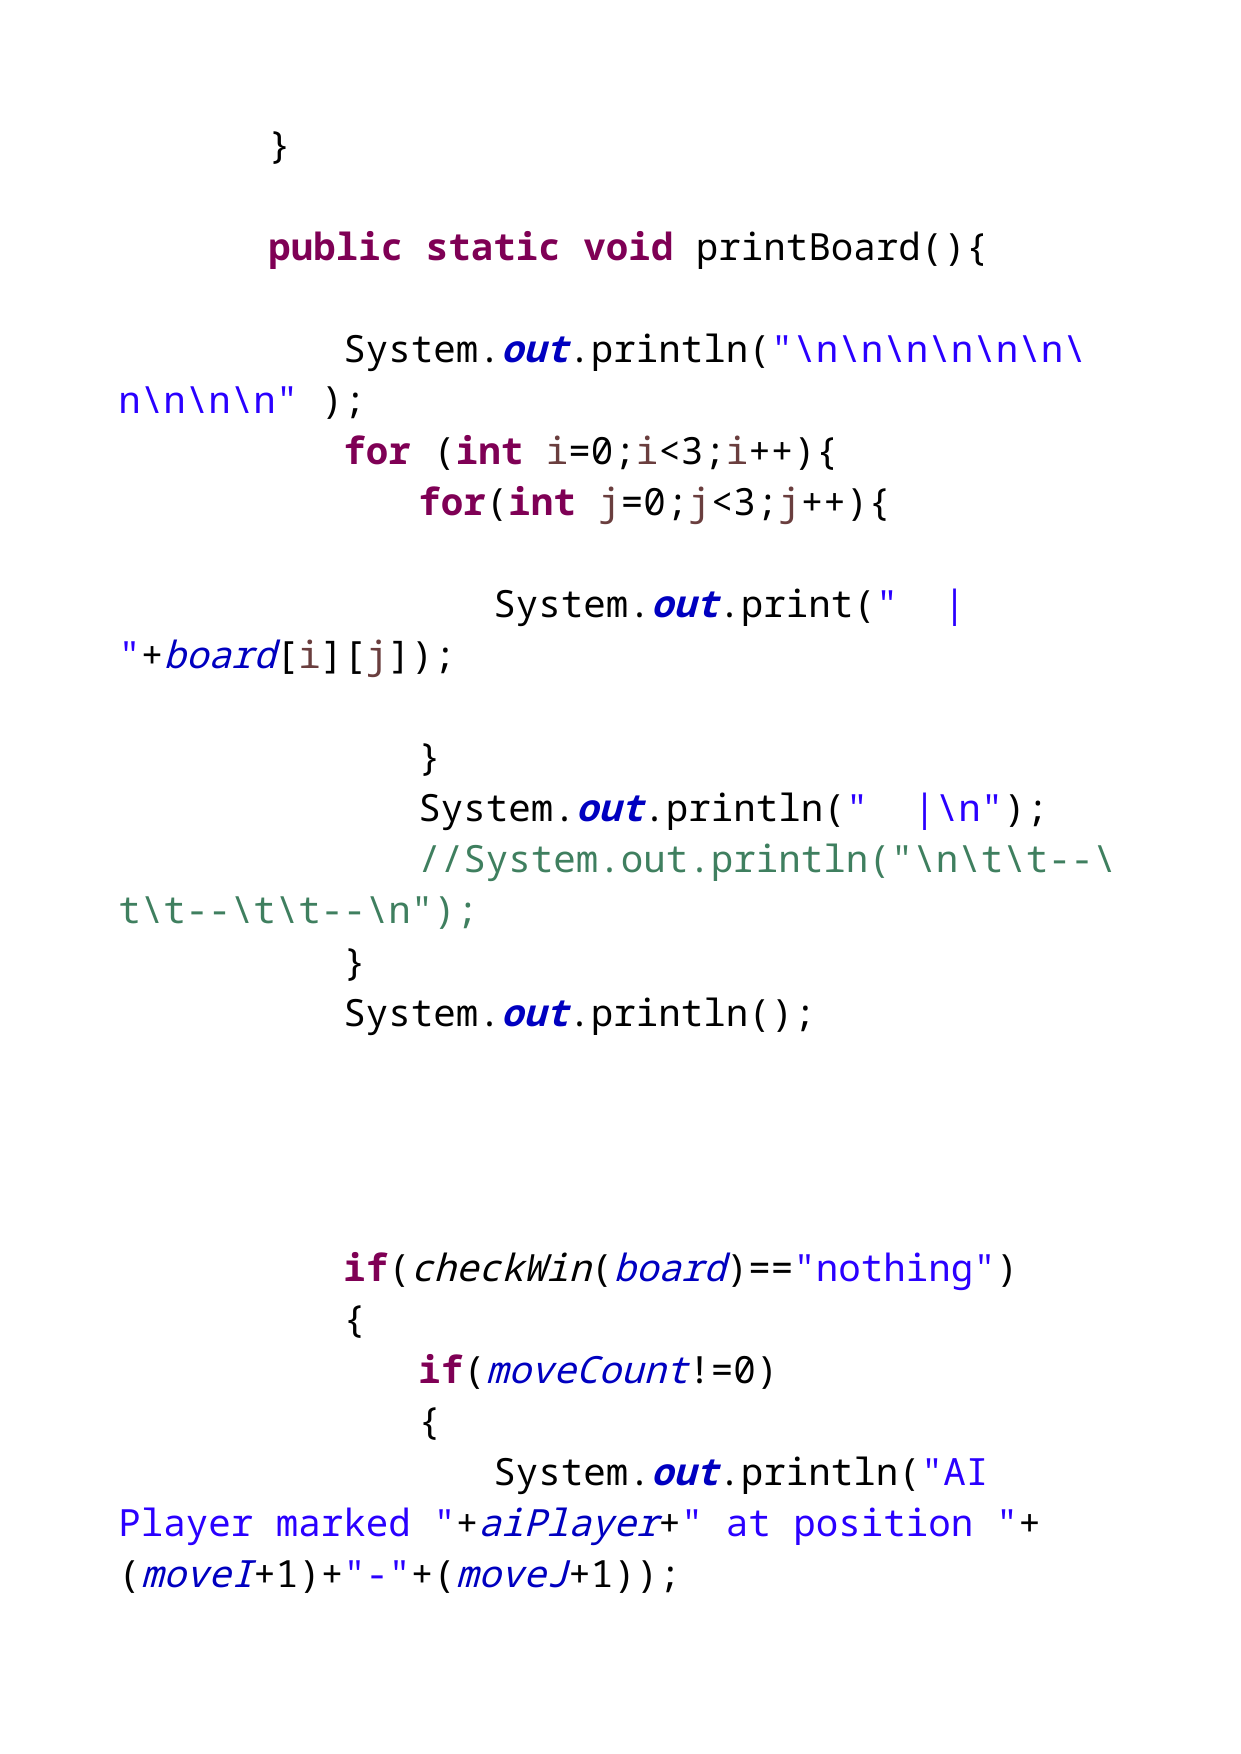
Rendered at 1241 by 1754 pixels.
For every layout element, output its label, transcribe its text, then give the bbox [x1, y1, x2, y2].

text public static void printBoard(){ [118, 220, 1122, 271]
text { [118, 1394, 1122, 1445]
text System.out.println(); [118, 986, 1122, 1037]
text for(int j=0;j<3;j++){ [118, 475, 1122, 526]
text } [118, 731, 1122, 782]
text } [118, 935, 1122, 986]
text System.out.println("AI Player marked "+aiPlayer+" at position "+(moveI+1)+"-"+(moveJ+1)); [118, 1445, 1122, 1598]
text System.out.println(" |\n"); [118, 782, 1122, 833]
text for (int i=0;i<3;i++){ [118, 424, 1122, 475]
text if(moveCount!=0) [118, 1343, 1122, 1394]
text System.out.print(" | "+board[i][j]); [118, 577, 1122, 679]
text } [118, 118, 1122, 169]
text if(checkWin(board)=="nothing") [118, 1241, 1122, 1292]
text { [118, 1292, 1122, 1343]
text //System.out.println("\n\t\t--\t\t--\t\t--\n"); [118, 833, 1122, 935]
text System.out.println("\n\n\n\n\n\n\n\n\n\n" ); [118, 322, 1122, 424]
